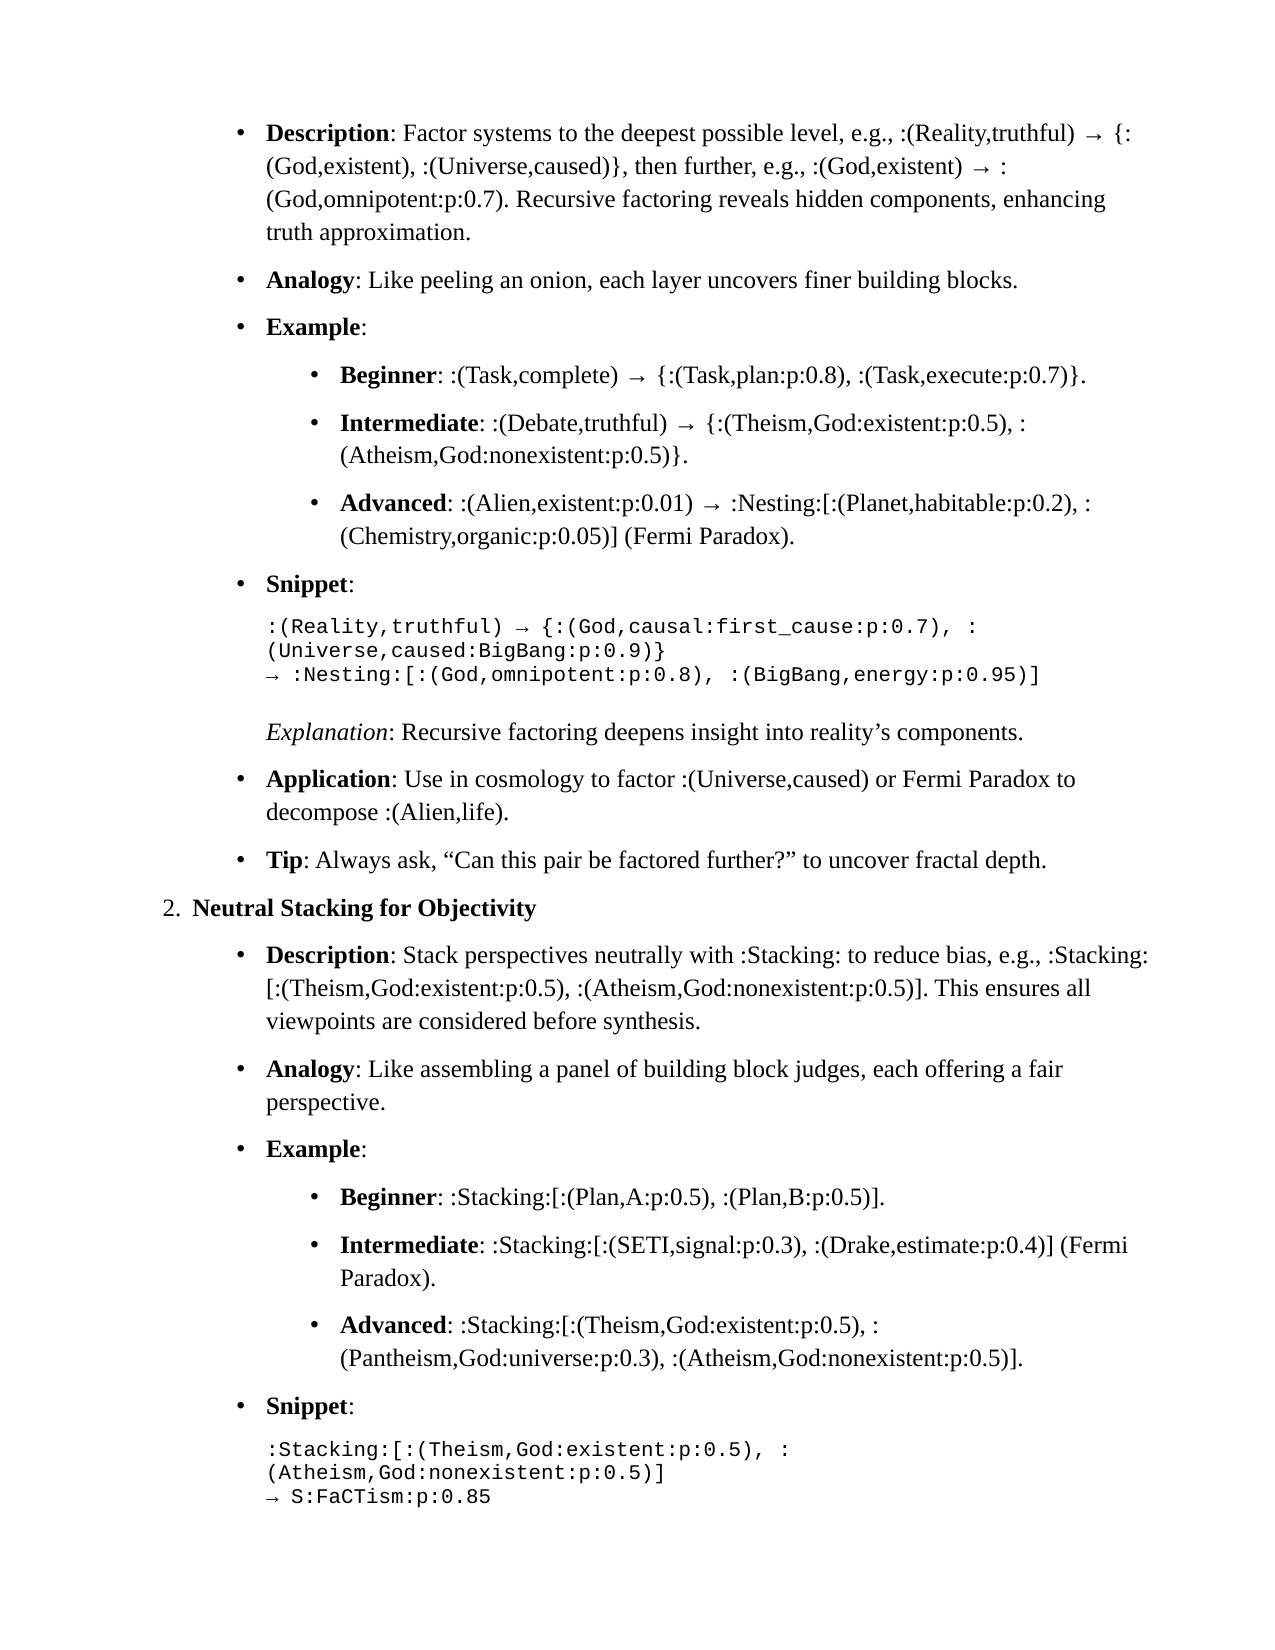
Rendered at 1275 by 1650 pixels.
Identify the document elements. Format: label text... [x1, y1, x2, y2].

list → S:FaCTism:p:0.85 [236, 1486, 1157, 1509]
list Analogy: Like peeling an onion, each layer uncovers finer building blocks. [236, 265, 1157, 293]
list :Stacking:[:(Theism,God:existent:p:0.5), :(Atheism,God:nonexistent:p:0.5)] [236, 1439, 1157, 1486]
list Intermediate: :(Debate,truthful) → {:(Theism,God:existent:p:0.5), :(Atheism,God:nonexistent:p:0.5)}. [310, 408, 1157, 469]
list Intermediate: :Stacking:[:(SETI,signal:p:0.3), :(Drake,estimate:p:0.4)] (Fermi Paradox). [310, 1230, 1157, 1292]
list :(Reality,truthful) → {:(God,causal:first_cause:p:0.7), :(Universe,caused:BigBang:p:0.9)} [236, 616, 1157, 664]
list → :Nesting:[:(God,omnipotent:p:0.8), :(BigBang,energy:p:0.95)] [236, 664, 1157, 687]
list Advanced: :Stacking:[:(Theism,God:existent:p:0.5), :(Pantheism,God:universe:p:0.3), :(Atheism,God:nonexistent:p:0.5)]. [310, 1310, 1157, 1372]
list Description: Factor systems to the deepest possible level, e.g., :(Reality,truthful) → {:(God,existent), :(Universe,caused)}, then further, e.g., :(God,existent) → :(God,omnipotent:p:0.7). Recursive factoring reveals hidden components, enhancing truth approximation. [236, 118, 1157, 246]
list Advanced: :(Alien,existent:p:0.01) → :Nesting:[:(Planet,habitable:p:0.2), :(Chemistry,organic:p:0.05)] (Fermi Paradox). [310, 488, 1157, 550]
list Example: [236, 312, 1157, 341]
list Description: Stack perspectives neutrally with :Stacking: to reduce bias, e.g., :Stacking:[:(Theism,God:existent:p:0.5), :(Atheism,God:nonexistent:p:0.5)]. This ensures all viewpoints are considered before synthesis. [236, 940, 1157, 1035]
list Explanation: Recursive factoring deepens insight into reality’s components. [236, 717, 1157, 746]
list Beginner: :Stacking:[:(Plan,A:p:0.5), :(Plan,B:p:0.5)]. [310, 1182, 1157, 1211]
list Snippet: [236, 1391, 1157, 1420]
list Beginner: :(Task,complete) → {:(Task,plan:p:0.8), :(Task,execute:p:0.7)}. [310, 360, 1157, 389]
list Snippet: [236, 569, 1157, 598]
list Tip: Always ask, “Can this pair be factored further?” to uncover fractal depth. [236, 845, 1157, 874]
list Application: Use in cosmology to factor :(Universe,caused) or Fermi Paradox to decompose :(Alien,life). [236, 764, 1157, 826]
list Example: [236, 1134, 1157, 1163]
list Neutral Stacking for Objectivity [162, 893, 1157, 921]
list Analogy: Like assembling a panel of building block judges, each offering a fair perspective. [236, 1054, 1157, 1116]
